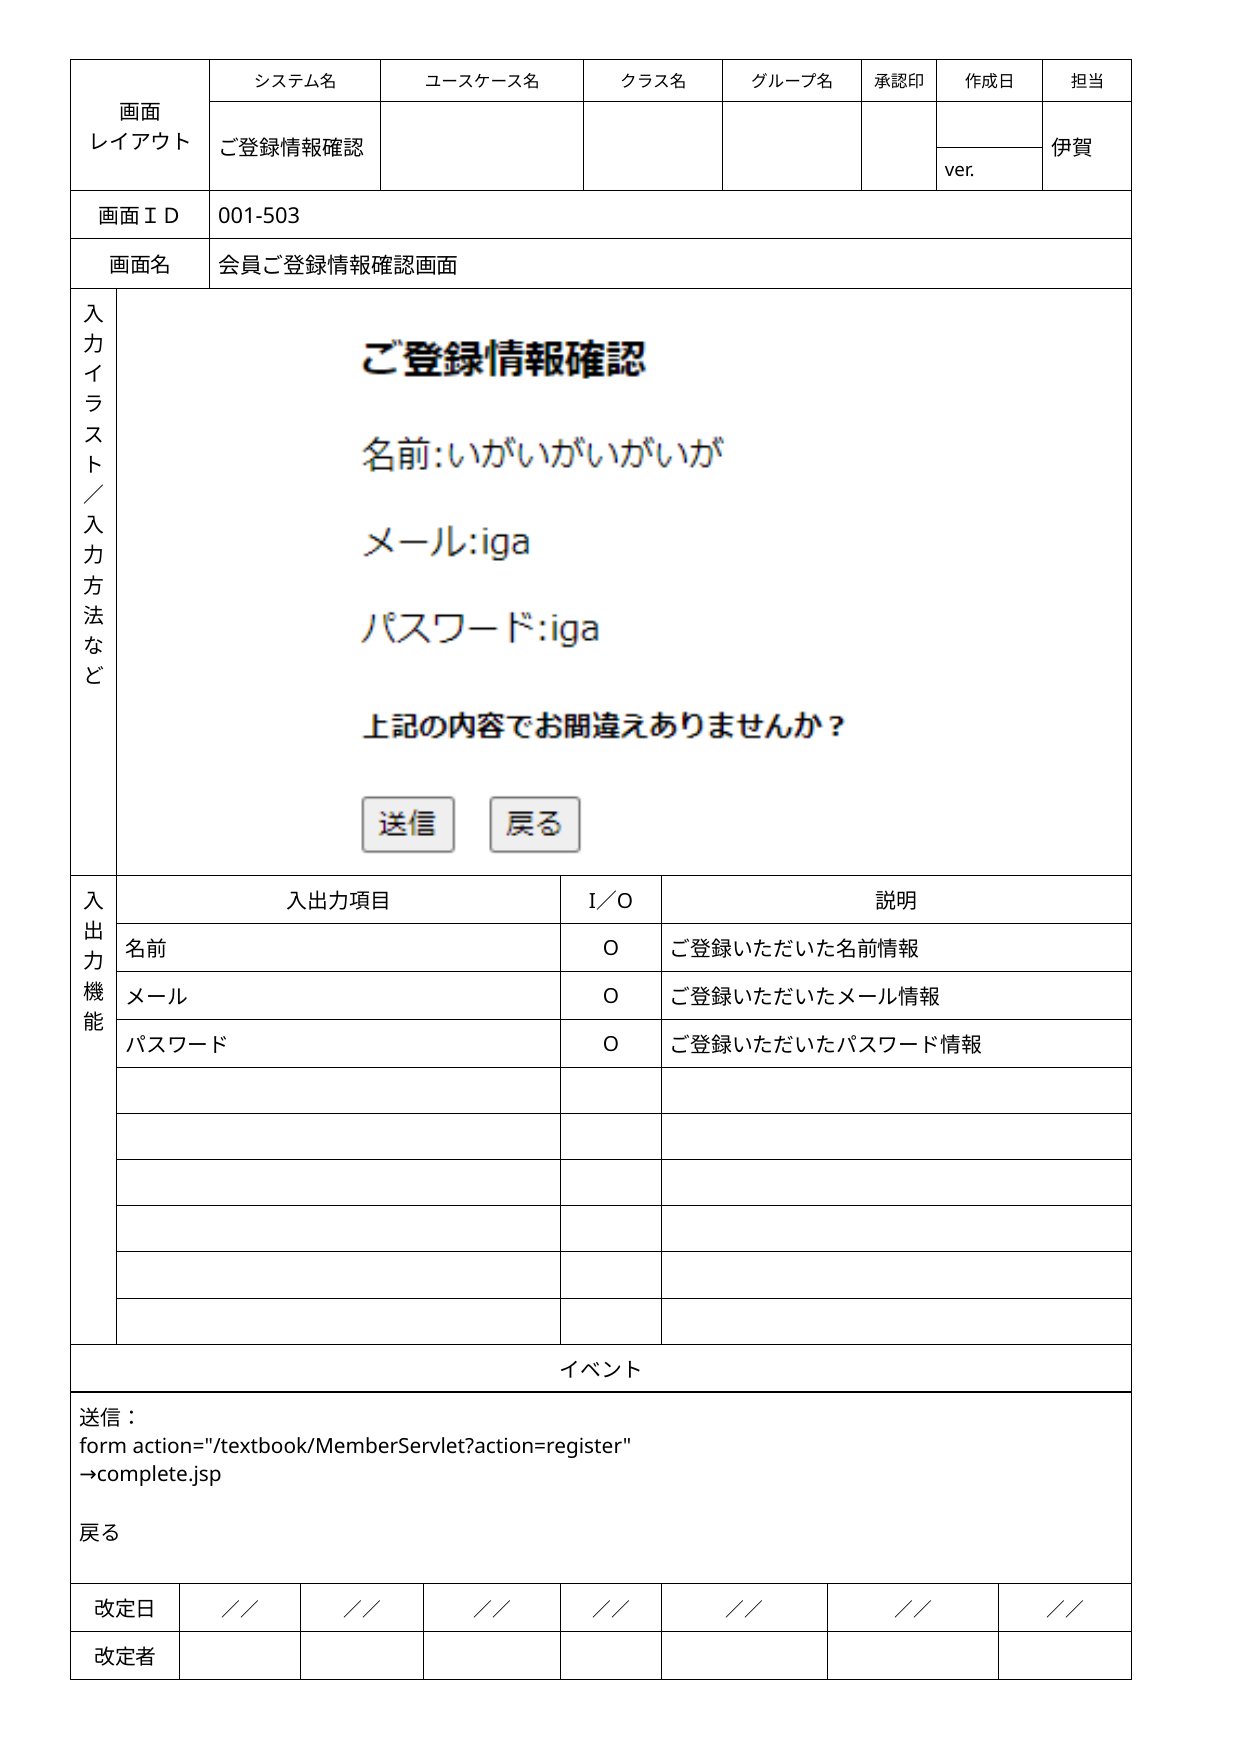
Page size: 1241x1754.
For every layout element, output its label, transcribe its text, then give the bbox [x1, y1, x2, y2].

table_cell イベント [71, 1345, 1131, 1391]
table_cell [561, 1160, 661, 1205]
table_cell 入出力項目 [117, 876, 560, 923]
table_cell [584, 102, 722, 190]
table_cell [561, 1114, 661, 1159]
table_cell [862, 102, 936, 190]
table_cell パスワード [117, 1020, 560, 1067]
table_cell O [561, 972, 661, 1019]
table_cell [117, 1206, 560, 1251]
table_cell [561, 1206, 661, 1251]
table_cell [301, 1632, 423, 1679]
table_cell [723, 102, 861, 190]
table_cell [424, 1632, 560, 1679]
table_cell 画面ＩＤ [71, 191, 209, 238]
table_cell [117, 1299, 560, 1343]
table_cell 入力イラスト／入力方法など [71, 289, 116, 875]
table_cell O [561, 924, 661, 971]
table_cell [561, 1068, 661, 1113]
table_cell 会員ご登録情報確認画面 [210, 239, 1131, 288]
table_cell 名前 [117, 924, 560, 971]
table_cell ご登録いただいたパスワード情報 [662, 1020, 1131, 1067]
table_cell ／／ [180, 1584, 300, 1631]
table_cell ／／ [999, 1584, 1131, 1631]
table_cell ／／ [828, 1584, 998, 1631]
table_cell ／／ [662, 1584, 827, 1631]
table_cell [381, 102, 583, 190]
table_cell [180, 1632, 300, 1679]
table_cell [662, 1160, 1131, 1205]
table_cell 画面名 [71, 239, 209, 288]
table_cell 改定日 [71, 1584, 179, 1631]
table_cell [999, 1632, 1131, 1679]
table_cell 改定者 [71, 1632, 179, 1679]
table_cell [117, 1160, 560, 1205]
picture [345, 314, 891, 862]
table_cell [662, 1068, 1131, 1113]
table_cell ／／ [301, 1584, 423, 1631]
table_cell ver. [937, 148, 1042, 190]
table_header クラス名 [584, 60, 722, 101]
table_cell [561, 1252, 661, 1297]
table_header 担当 [1043, 60, 1131, 101]
table_header 作成日 [937, 60, 1042, 101]
table_cell O [561, 1020, 661, 1067]
table_cell [662, 1114, 1131, 1159]
table_cell 伊賀 [1043, 102, 1131, 190]
table_cell ／／ [561, 1584, 661, 1631]
table_cell 説明 [662, 876, 1131, 923]
table_cell [561, 1632, 661, 1679]
table_header システム名 [210, 60, 380, 101]
table_header 画面 レイアウト [71, 60, 209, 190]
table_cell [662, 1206, 1131, 1251]
table_cell [117, 1252, 560, 1297]
table_cell ご登録情報確認 [210, 102, 380, 190]
table_cell [828, 1632, 998, 1679]
table_cell ご登録いただいた名前情報 [662, 924, 1131, 971]
table_header ユースケース名 [381, 60, 583, 101]
table_cell ／／ [424, 1584, 560, 1631]
table_cell メール [117, 972, 560, 1019]
table_cell [937, 102, 1042, 147]
table_cell [117, 289, 1131, 875]
table_cell ご登録いただいたメール情報 [662, 972, 1131, 1019]
table_cell [117, 1068, 560, 1113]
table_cell I／O [561, 876, 661, 923]
table_cell [561, 1299, 661, 1343]
table_header 承認印 [862, 60, 936, 101]
table_cell [662, 1299, 1131, 1343]
table_cell [117, 1114, 560, 1159]
table_cell [662, 1252, 1131, 1297]
table_header グループ名 [723, 60, 861, 101]
table_cell 入出力機能 [71, 876, 116, 1343]
table_cell [662, 1632, 827, 1679]
table_cell 送信： form action="/textbook/MemberServlet?action=register" →complete.jsp 戻る [71, 1393, 1131, 1583]
table_cell 001-503 [210, 191, 1131, 238]
